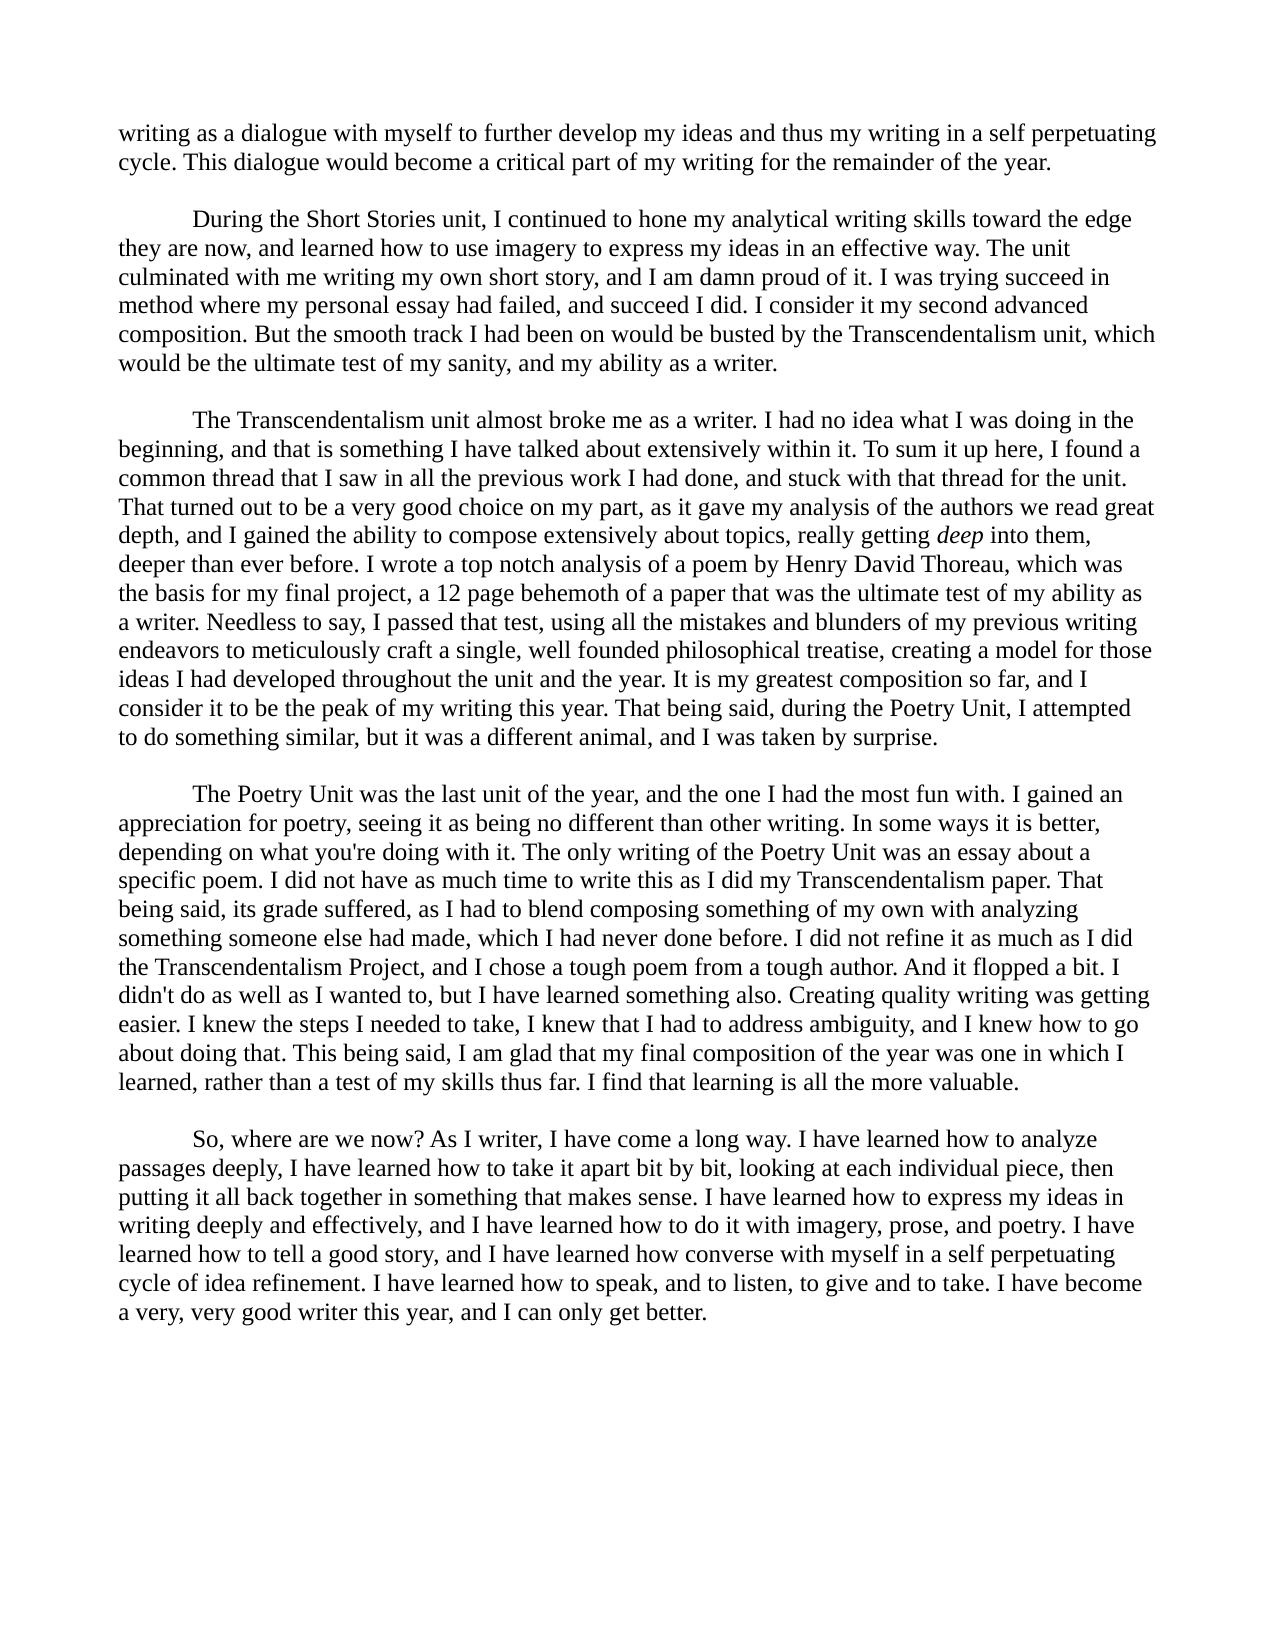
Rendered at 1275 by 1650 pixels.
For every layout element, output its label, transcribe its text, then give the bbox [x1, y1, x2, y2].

text The Transcendentalism unit almost broke me as a writer. I had no idea what I was doing in the beginning, and that is something I have talked about extensively within it. To sum it up here, I found a common thread that I saw in all the previous work I had done, and stuck with that thread for the unit. That turned out to be a very good choice on my part, as it gave my analysis of the authors we read great depth, and I gained the ability to compose extensively about topics, really getting deep into them, deeper than ever before. I wrote a top notch analysis of a poem by Henry David Thoreau, which was the basis for my final project, a 12 page behemoth of a paper that was the ultimate test of my ability as a writer. Needless to say, I passed that test, using all the mistakes and blunders of my previous writing endeavors to meticulously craft a single, well founded philosophical treatise, creating a model for those ideas I had developed throughout the unit and the year. It is my greatest composition so far, and I consider it to be the peak of my writing this year. That being said, during the Poetry Unit, I attempted to do something similar, but it was a different animal, and I was taken by surprise. [118, 406, 1157, 751]
text writing as a dialogue with myself to further develop my ideas and thus my writing in a self perpetuating cycle. This dialogue would become a critical part of my writing for the remainder of the year. [118, 118, 1157, 176]
text During the Short Stories unit, I continued to hone my analytical writing skills toward the edge they are now, and learned how to use imagery to express my ideas in an effective way. The unit culminated with me writing my own short story, and I am damn proud of it. I was trying succeed in method where my personal essay had failed, and succeed I did. I consider it my second advanced composition. But the smooth track I had been on would be busted by the Transcendentalism unit, which would be the ultimate test of my sanity, and my ability as a writer. [118, 204, 1157, 377]
text The Poetry Unit was the last unit of the year, and the one I had the most fun with. I gained an appreciation for poetry, seeing it as being no different than other writing. In some ways it is better, depending on what you're doing with it. The only writing of the Poetry Unit was an essay about a specific poem. I did not have as much time to write this as I did my Transcendentalism paper. That being said, its grade suffered, as I had to blend composing something of my own with analyzing something someone else had made, which I had never done before. I did not refine it as much as I did the Transcendentalism Project, and I chose a tough poem from a tough author. And it flopped a bit. I didn't do as well as I wanted to, but I have learned something also. Creating quality writing was getting easier. I knew the steps I needed to take, I knew that I had to address ambiguity, and I knew how to go about doing that. This being said, I am glad that my final composition of the year was one in which I learned, rather than a test of my skills thus far. I find that learning is all the more valuable. [118, 779, 1157, 1096]
text So, where are we now? As I writer, I have come a long way. I have learned how to analyze passages deeply, I have learned how to take it apart bit by bit, looking at each individual piece, then putting it all back together in something that makes sense. I have learned how to express my ideas in writing deeply and effectively, and I have learned how to do it with imagery, prose, and poetry. I have learned how to tell a good story, and I have learned how converse with myself in a self perpetuating cycle of idea refinement. I have learned how to speak, and to listen, to give and to take. I have become a very, very good writer this year, and I can only get better. [118, 1124, 1157, 1326]
